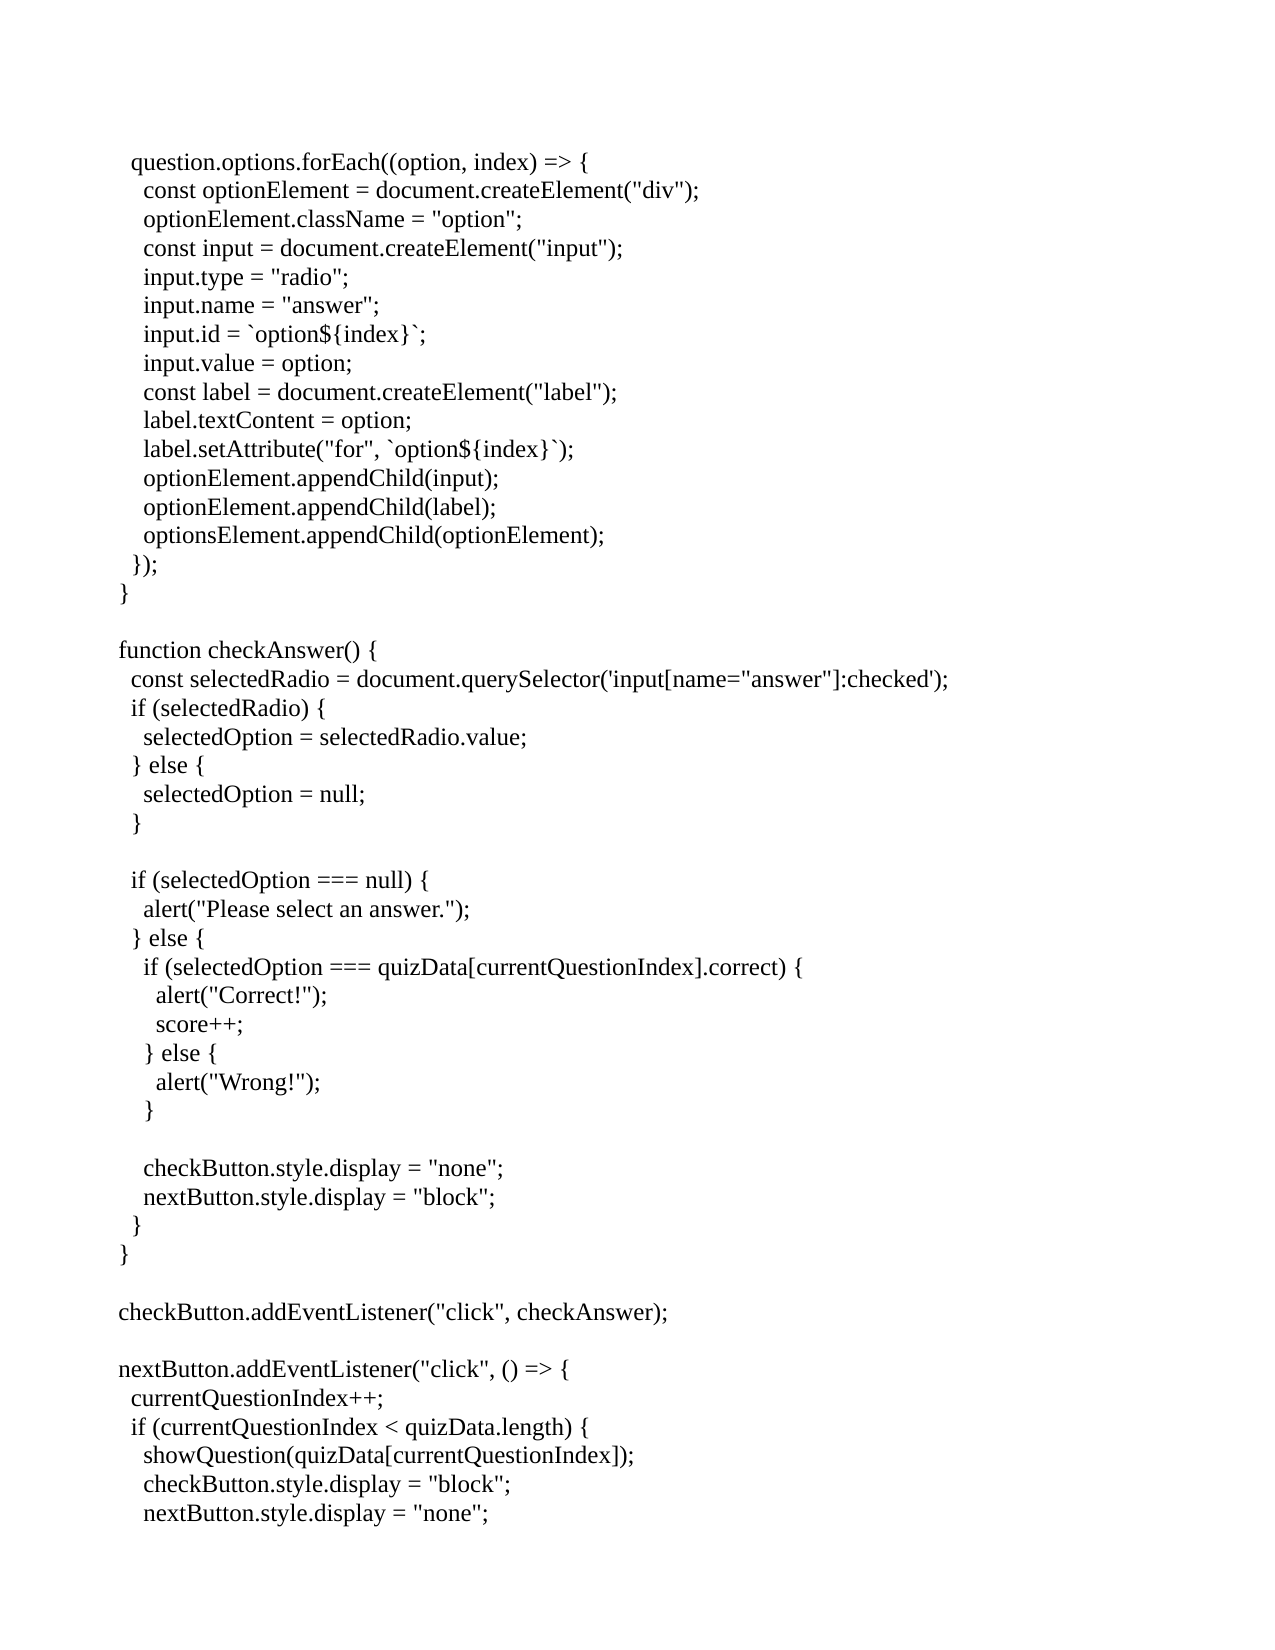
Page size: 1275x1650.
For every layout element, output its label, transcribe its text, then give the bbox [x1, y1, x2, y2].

text const label = document.createElement("label"); [118, 377, 1157, 406]
text optionElement.appendChild(input); [118, 463, 1157, 492]
text } [118, 808, 1157, 837]
text label.setAttribute("for", `option${index}`); [118, 434, 1157, 463]
text optionElement.appendChild(label); [118, 492, 1157, 521]
text if (currentQuestionIndex < quizData.length) { [118, 1412, 1157, 1441]
text optionElement.className = "option"; [118, 204, 1157, 233]
text alert("Please select an answer."); [118, 894, 1157, 923]
text input.value = option; [118, 348, 1157, 377]
text } else { [118, 923, 1157, 952]
text } [118, 1096, 1157, 1124]
text function checkAnswer() { [118, 636, 1157, 664]
text nextButton.style.display = "none"; [118, 1498, 1157, 1527]
text if (selectedOption === quizData[currentQuestionIndex].correct) { [118, 952, 1157, 981]
text if (selectedRadio) { [118, 693, 1157, 722]
text selectedOption = selectedRadio.value; [118, 722, 1157, 751]
text const selectedRadio = document.querySelector('input[name="answer"]:checked'); [118, 664, 1157, 693]
text nextButton.style.display = "block"; [118, 1182, 1157, 1211]
text } [118, 1211, 1157, 1239]
text question.options.forEach((option, index) => { [118, 147, 1157, 176]
text checkButton.addEventListener("click", checkAnswer); [118, 1297, 1157, 1326]
text const optionElement = document.createElement("div"); [118, 176, 1157, 204]
text optionsElement.appendChild(optionElement); [118, 521, 1157, 549]
text } [118, 578, 1157, 607]
text checkButton.style.display = "block"; [118, 1469, 1157, 1498]
text const input = document.createElement("input"); [118, 233, 1157, 262]
text input.name = "answer"; [118, 291, 1157, 319]
text input.type = "radio"; [118, 262, 1157, 291]
text } else { [118, 751, 1157, 779]
text } [118, 1239, 1157, 1268]
text selectedOption = null; [118, 779, 1157, 808]
text input.id = `option${index}`; [118, 319, 1157, 348]
text } else { [118, 1038, 1157, 1067]
text alert("Correct!"); [118, 981, 1157, 1009]
text label.textContent = option; [118, 406, 1157, 434]
text }); [118, 549, 1157, 578]
text nextButton.addEventListener("click", () => { [118, 1354, 1157, 1383]
text checkButton.style.display = "none"; [118, 1153, 1157, 1182]
text showQuestion(quizData[currentQuestionIndex]); [118, 1441, 1157, 1469]
text score++; [118, 1009, 1157, 1038]
text alert("Wrong!"); [118, 1067, 1157, 1096]
text if (selectedOption === null) { [118, 866, 1157, 894]
text currentQuestionIndex++; [118, 1383, 1157, 1412]
